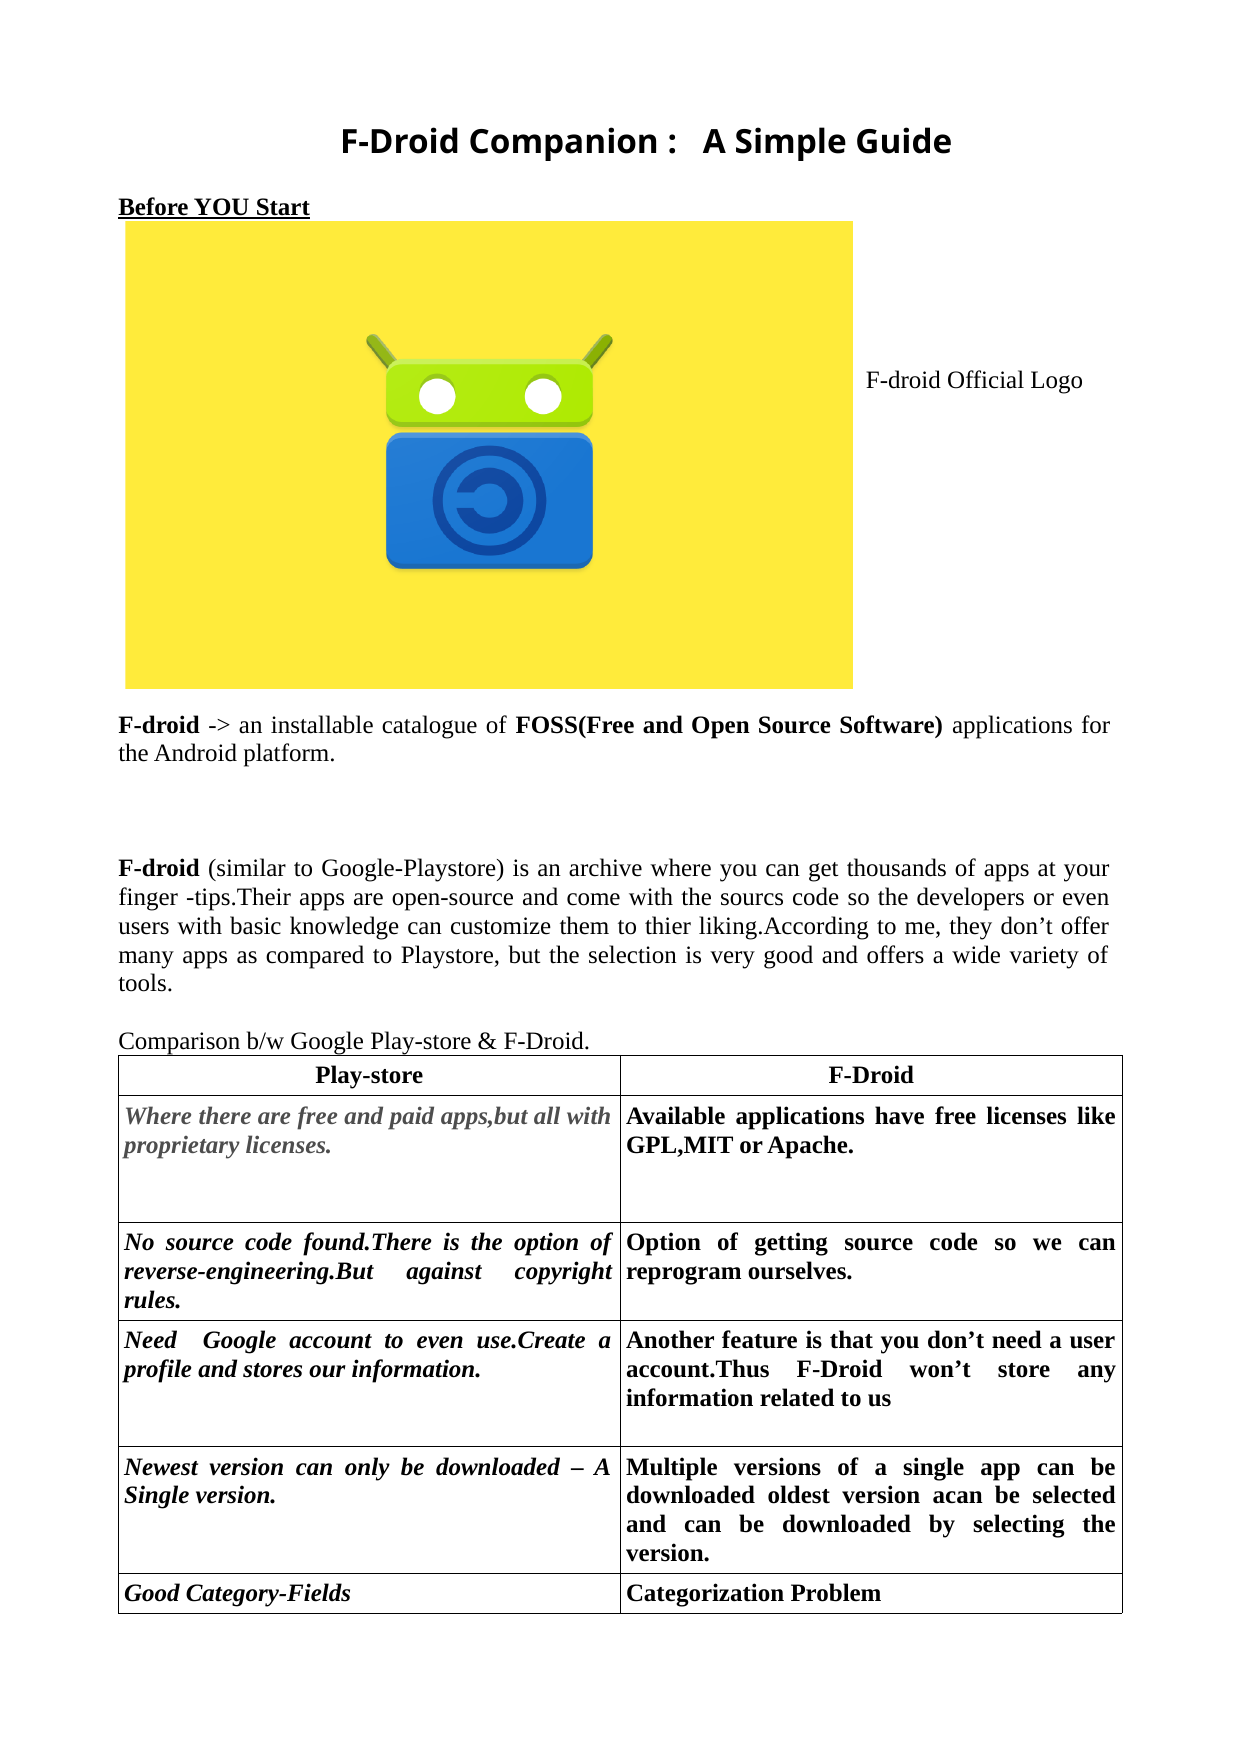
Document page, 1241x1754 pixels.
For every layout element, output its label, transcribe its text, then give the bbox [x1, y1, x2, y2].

table_cell Multiple versions of a single app can be downloaded oldest version acan be selected and can be downloaded by selecting the version. [621, 1447, 1122, 1573]
table_cell Option of getting source code so we can reprogram ourselves. [621, 1223, 1122, 1319]
table_cell Newest version can only be downloaded – A Single version. [119, 1447, 620, 1573]
text F-droid -> an installable catalogue of FOSS(Free and Open Source Software) applications for the Android platform. [118, 710, 1110, 767]
table_header F-Droid [621, 1056, 1122, 1095]
text F-Droid Companion : A Simple Guide [118, 118, 1110, 163]
text F-droid Official Logo [853, 365, 1110, 393]
table_cell Another feature is that you don’t need a user account.Thus F-Droid won’t store any information related to us [621, 1321, 1122, 1446]
table_cell Good Category-Fields [119, 1574, 620, 1613]
picture [125, 221, 853, 689]
text Before YOU Start [118, 192, 1110, 221]
table_cell Available applications have free licenses like GPL,MIT or Apache. [621, 1096, 1122, 1222]
table_cell Categorization Problem [621, 1574, 1122, 1613]
table_cell No source code found.There is the option of reverse-engineering.But against copyright rules. [119, 1223, 620, 1319]
text F-droid (similar to Google-Playstore) is an archive where you can get thousands of apps at your finger -tips.Their apps are open-source and come with the sourcs code so the developers or even users with basic knowledge can customize them to thier liking.According to me, they don’t offer many apps as compared to Playstore, but the selection is very good and offers a wide variety of tools. [118, 853, 1110, 997]
table_cell Where there are free and paid apps,but all with proprietary licenses. [119, 1096, 620, 1222]
table_header Play-store [119, 1056, 620, 1095]
text Comparison b/w Google Play-store & F-Droid. [118, 1026, 1110, 1055]
table_cell Need Google account to even use.Create a profile and stores our information. [119, 1321, 620, 1446]
